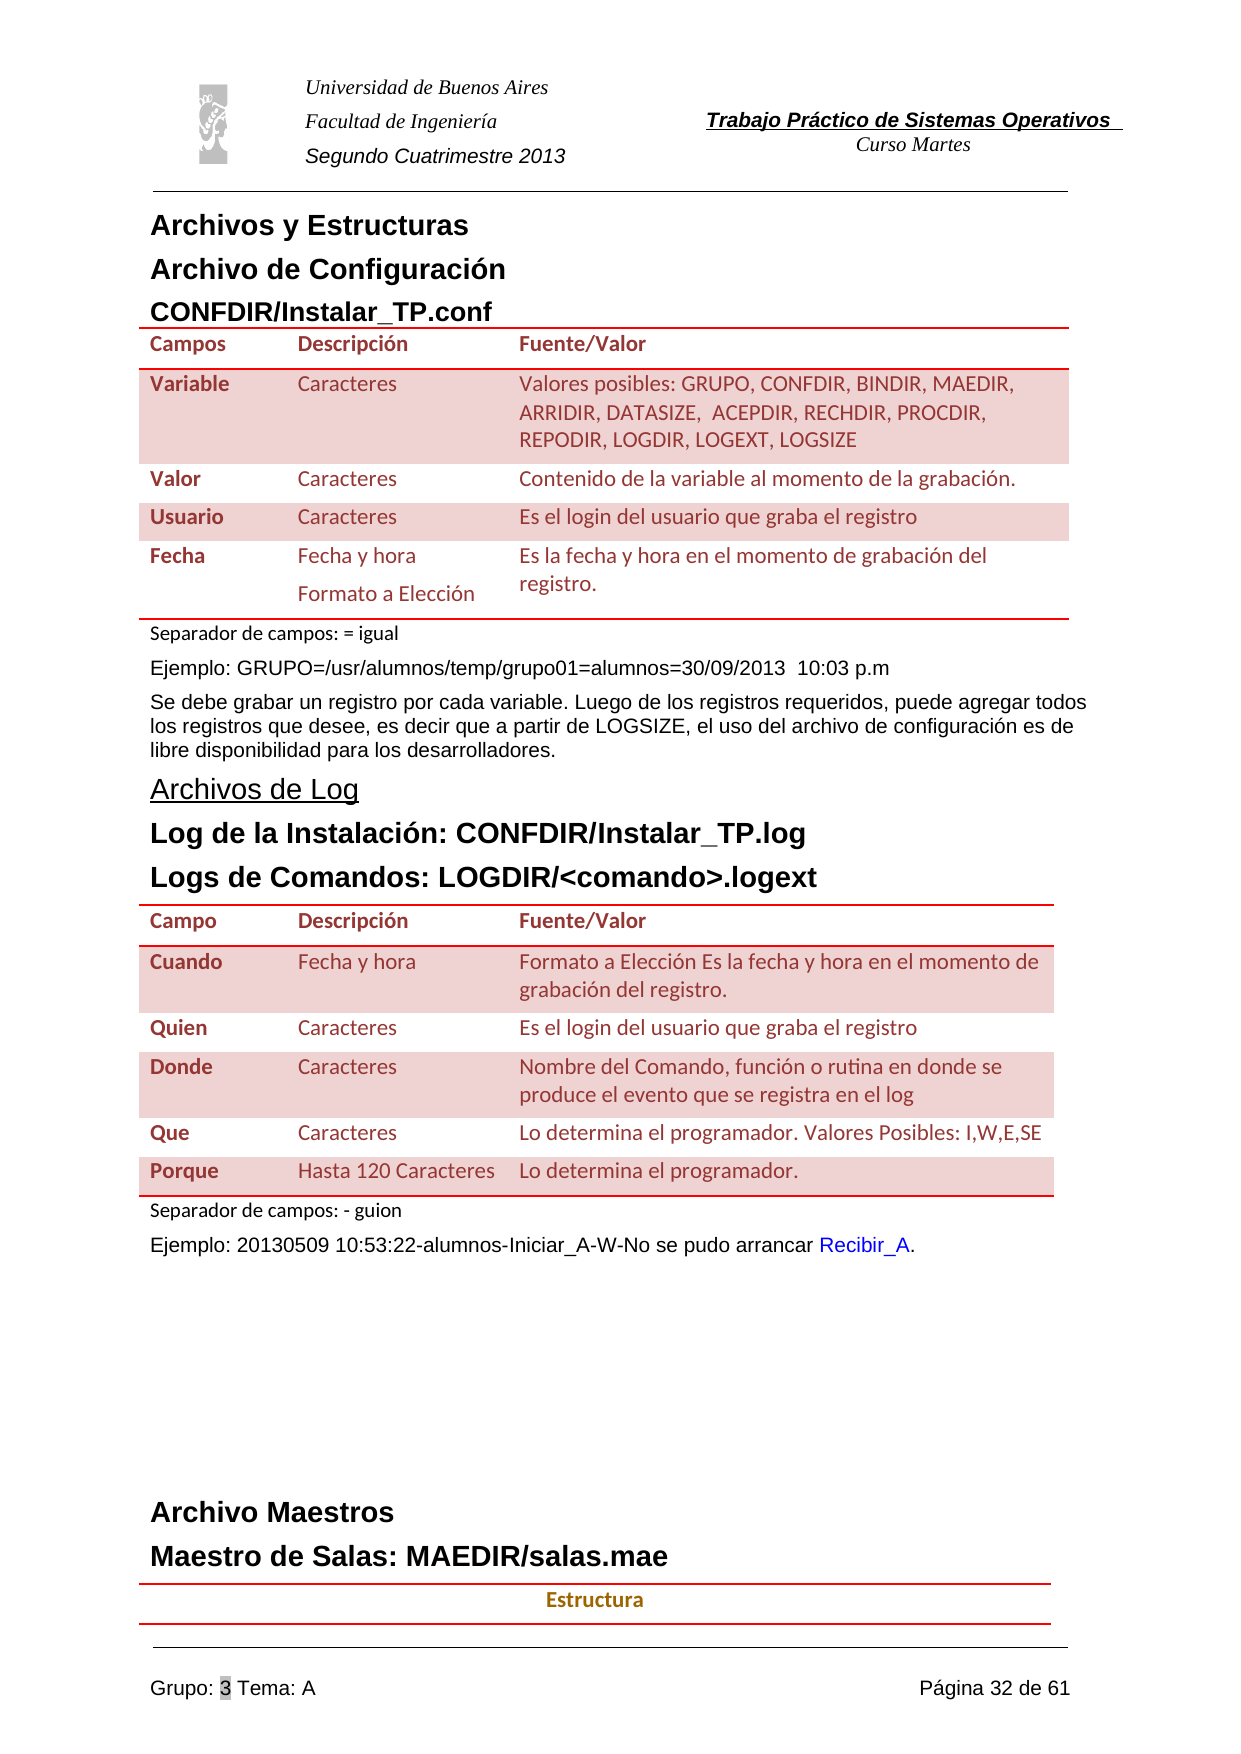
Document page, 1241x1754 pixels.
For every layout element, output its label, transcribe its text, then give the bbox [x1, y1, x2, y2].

table_header Fuente/Valor [508, 329, 1069, 367]
table_cell Cuando [139, 947, 287, 1013]
table_cell Valores posibles: GRUPO, CONFDIR, BINDIR, MAEDIR, ARRIDIR, DATASIZE, ACEPDIR, RECHDIR, PROCDIR, REPODIR, LOGDIR, LOGEXT, LOGSIZE [508, 370, 1069, 464]
table_header Fuente/Valor [508, 906, 1054, 945]
table_cell Contenido de la variable al momento de la grabación. [508, 464, 1069, 502]
table_cell Caracteres [287, 1052, 508, 1118]
table_cell Quien [139, 1013, 287, 1052]
text Ejemplo: GRUPO=/usr/alumnos/temp/grupo01=alumnos=30/09/2013 10:03 p.m [150, 656, 1090, 680]
table_header Estructura [139, 1585, 1051, 1623]
text Archivo de Configuración [150, 252, 1090, 285]
table_cell Fecha y hora [287, 947, 508, 1013]
table_cell Caracteres [286, 503, 508, 541]
table_cell Fecha y hora Formato a Elección [286, 541, 508, 618]
text Se debe grabar un registro por cada variable. Luego de los registros requeridos, puede agregar todos los registros que desee, es decir que a partir de LOGSIZE, el uso del archivo de configuración es de libre disponibilidad para los desarrolladores. [150, 690, 1090, 762]
table_cell Usuario [139, 503, 286, 541]
table_cell Variable [139, 370, 286, 464]
table_cell Porque [139, 1157, 287, 1195]
table_cell Lo determina el programador. Valores Posibles: I,W,E,SE [508, 1118, 1054, 1157]
table_cell Caracteres [286, 370, 508, 464]
table_cell Caracteres [286, 464, 508, 502]
picture [198, 82, 231, 166]
table_cell Hasta 120 Caracteres [287, 1157, 508, 1195]
table_header Campo [139, 906, 287, 945]
table_cell Caracteres [287, 1118, 508, 1157]
table_cell Es el login del usuario que graba el registro [508, 1013, 1054, 1052]
table_cell Es la fecha y hora en el momento de grabación del registro. [508, 541, 1069, 618]
text Separador de campos: - guion [150, 1197, 1090, 1223]
text Separador de campos: = igual [150, 620, 1090, 645]
table_cell Nombre del Comando, función o rutina en donde se produce el evento que se registra en el log [508, 1052, 1054, 1118]
table_cell Valor [139, 464, 286, 502]
table_cell Es el login del usuario que graba el registro [508, 503, 1069, 541]
text Log de la Instalación: CONFDIR/Instalar_TP.log [150, 816, 1090, 850]
table_cell Caracteres [287, 1013, 508, 1052]
text CONFDIR/Instalar_TP.conf [150, 296, 1090, 327]
text Archivos de Log [150, 772, 1090, 806]
text Archivos y Estructuras [150, 208, 1090, 241]
table_cell Fecha [139, 541, 286, 618]
table_cell Que [139, 1118, 287, 1157]
text Ejemplo: 20130509 10:53:22-alumnos-Iniciar_A-W-No se pudo arrancar Recibir_A. [150, 1233, 1090, 1257]
table_cell Lo determina el programador. [508, 1157, 1054, 1195]
text Maestro de Salas: MAEDIR/salas.mae [150, 1539, 1090, 1572]
text Logs de Comandos: LOGDIR/<comando>.logext [150, 860, 1090, 894]
table_header Descripción [287, 906, 508, 945]
table_cell Donde [139, 1052, 287, 1118]
table_header Descripción [286, 329, 508, 367]
table_cell Formato a Elección Es la fecha y hora en el momento de grabación del registro. [508, 947, 1054, 1013]
table_header Campos [139, 329, 286, 367]
text Archivo Maestros [150, 1495, 1090, 1528]
